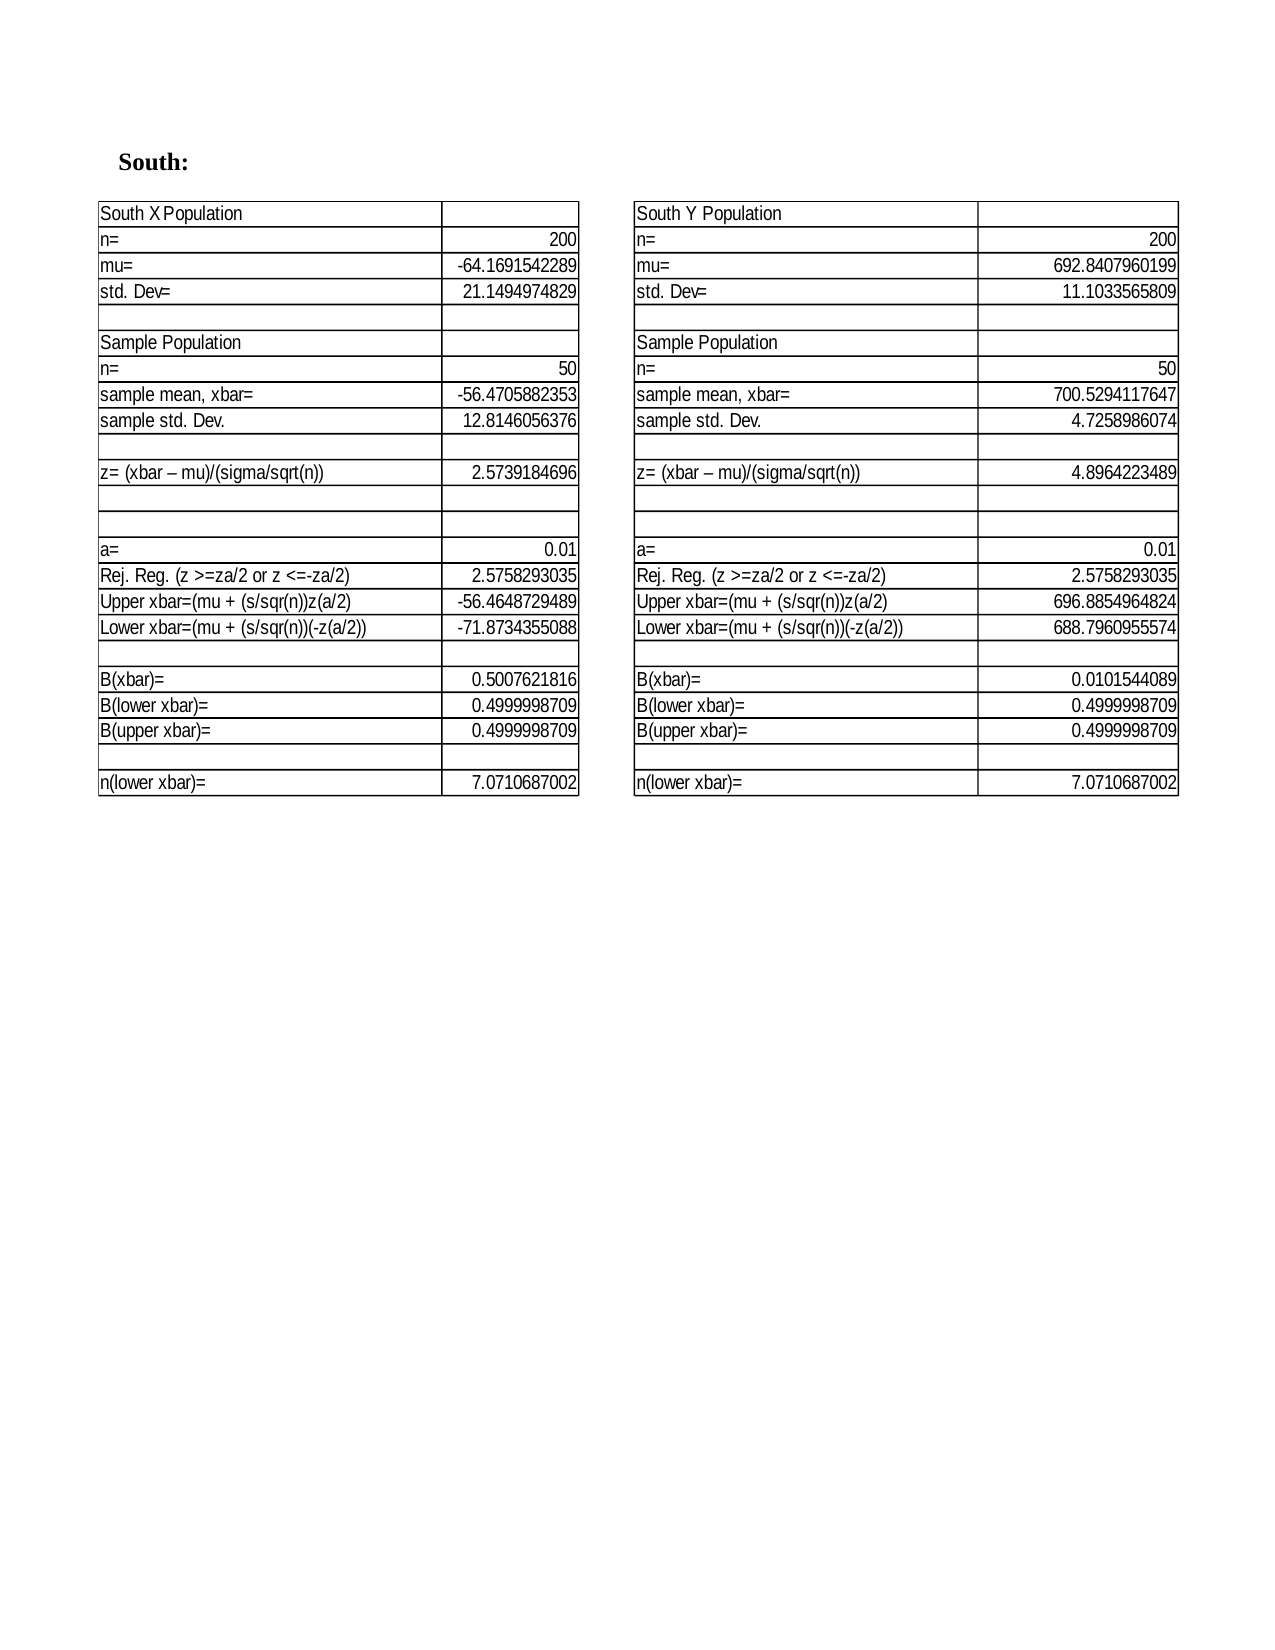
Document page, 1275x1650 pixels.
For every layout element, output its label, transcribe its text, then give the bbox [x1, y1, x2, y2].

text South: [118, 147, 1157, 176]
